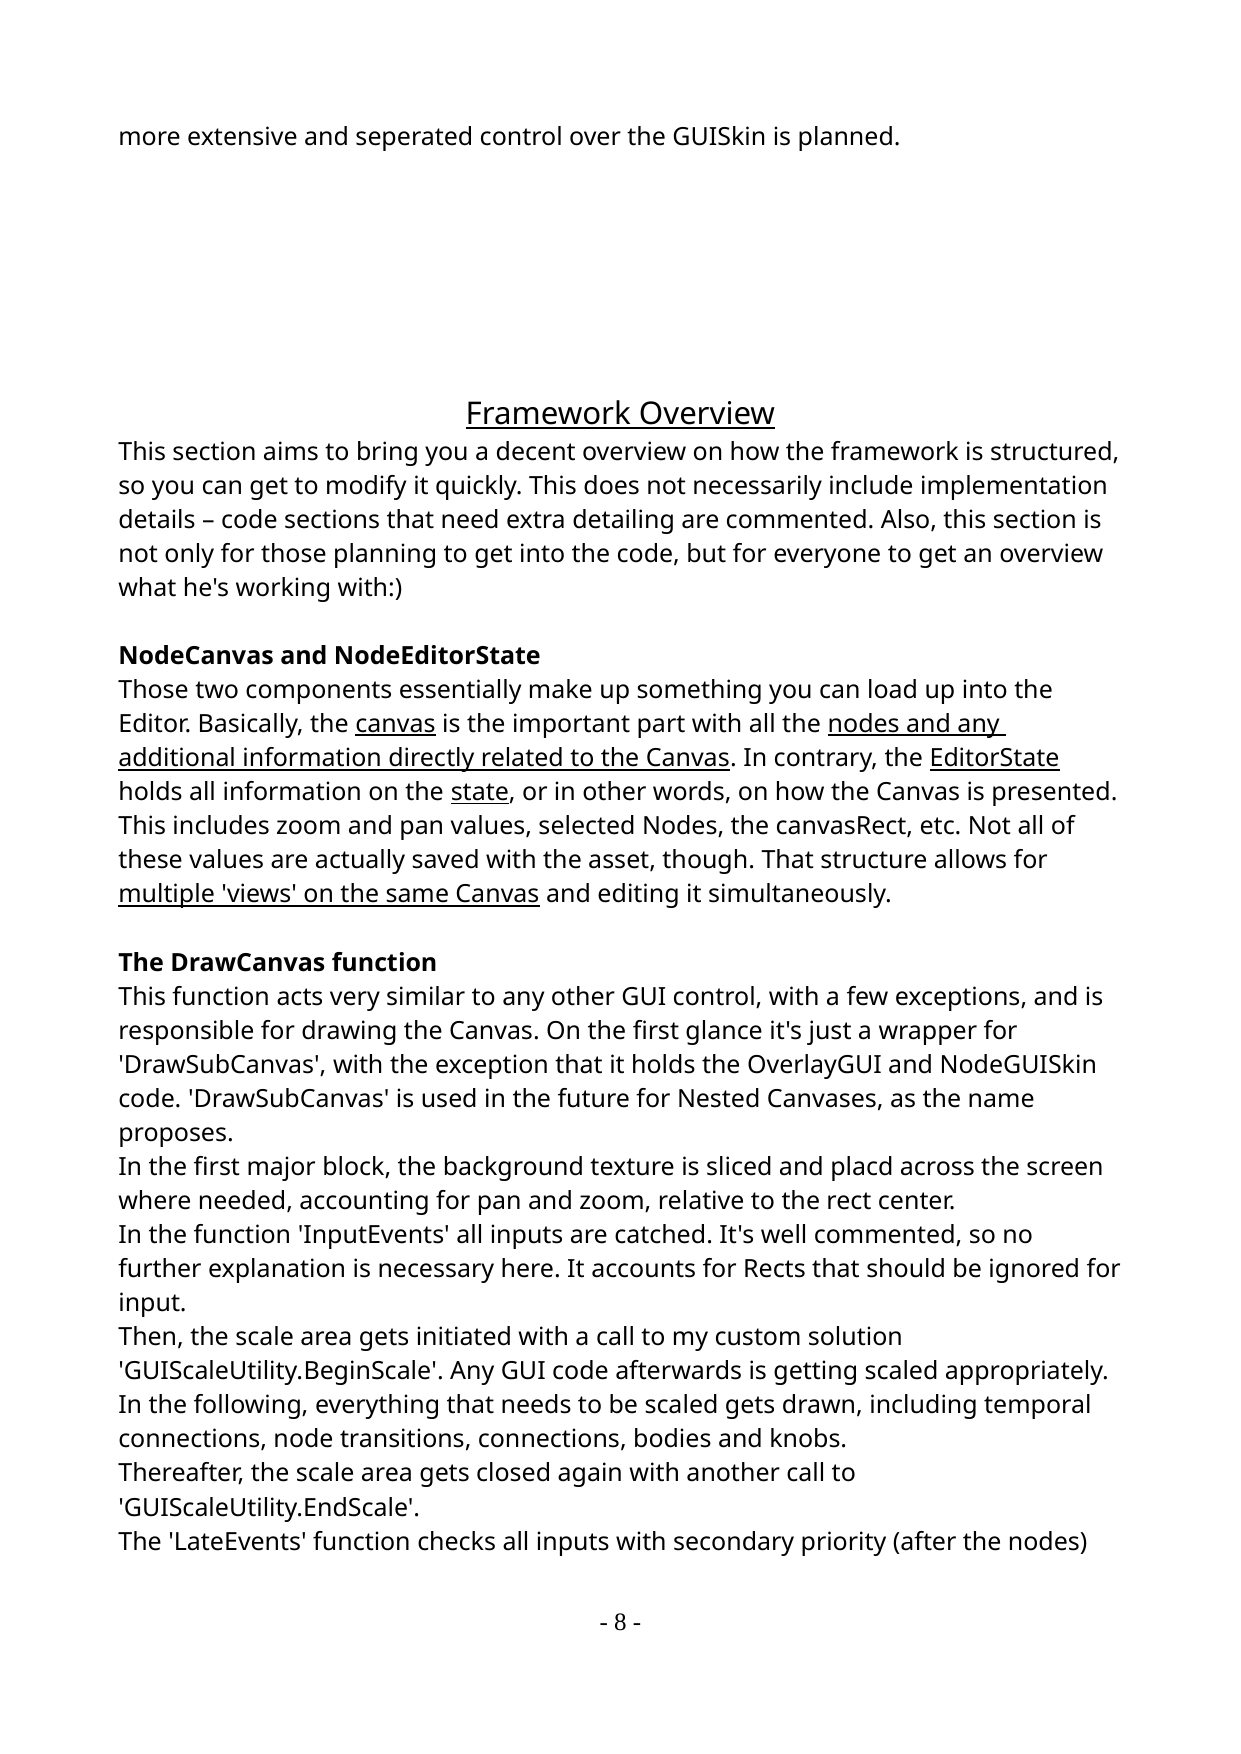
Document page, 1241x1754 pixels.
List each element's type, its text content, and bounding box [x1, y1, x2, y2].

text NodeCanvas and NodeEditorState [118, 638, 1122, 672]
text In the following, everything that needs to be scaled gets drawn, including temporal connections, node transitions, connections, bodies and knobs. [118, 1387, 1122, 1455]
text This section aims to bring you a decent overview on how the framework is structured, so you can get to modify it quickly. This does not necessarily include implementation details – code sections that need extra detailing are commented. Also, this section is not only for those planning to get into the code, but for everyone to get an overview what he's working with:) [118, 433, 1122, 603]
text In the first major block, the background texture is sliced and placd across the screen where needed, accounting for pan and zoom, relative to the rect center. [118, 1148, 1122, 1217]
text The DrawCanvas function [118, 944, 1122, 978]
text Then, the scale area gets initiated with a call to my custom solution 'GUIScaleUtility.BeginScale'. Any GUI code afterwards is getting scaled appropriately. [118, 1319, 1122, 1387]
text Thereafter, the scale area gets closed again with another call to 'GUIScaleUtility.EndScale'. [118, 1455, 1122, 1523]
text This function acts very similar to any other GUI control, with a few exceptions, and is responsible for drawing the Canvas. On the first glance it's just a wrapper for 'DrawSubCanvas', with the exception that it holds the OverlayGUI and NodeGUISkin code. 'DrawSubCanvas' is used in the future for Nested Canvases, as the name proposes. [118, 978, 1122, 1148]
text more extensive and seperated control over the GUISkin is planned. [118, 118, 1122, 152]
text Framework Overview [118, 391, 1122, 433]
text The 'LateEvents' function checks all inputs with secondary priority (after the nodes) [118, 1523, 1122, 1557]
text Those two components essentially make up something you can load up into the Editor. Basically, the canvas is the important part with all the nodes and any additional information directly related to the Canvas. In contrary, the EditorState holds all information on the state, or in other words, on how the Canvas is presented. This includes zoom and pan values, selected Nodes, the canvasRect, etc. Not all of these values are actually saved with the asset, though. That structure allows for multiple 'views' on the same Canvas and editing it simultaneously. [118, 672, 1122, 910]
text In the function 'InputEvents' all inputs are catched. It's well commented, so no further explanation is necessary here. It accounts for Rects that should be ignored for input. [118, 1217, 1122, 1319]
